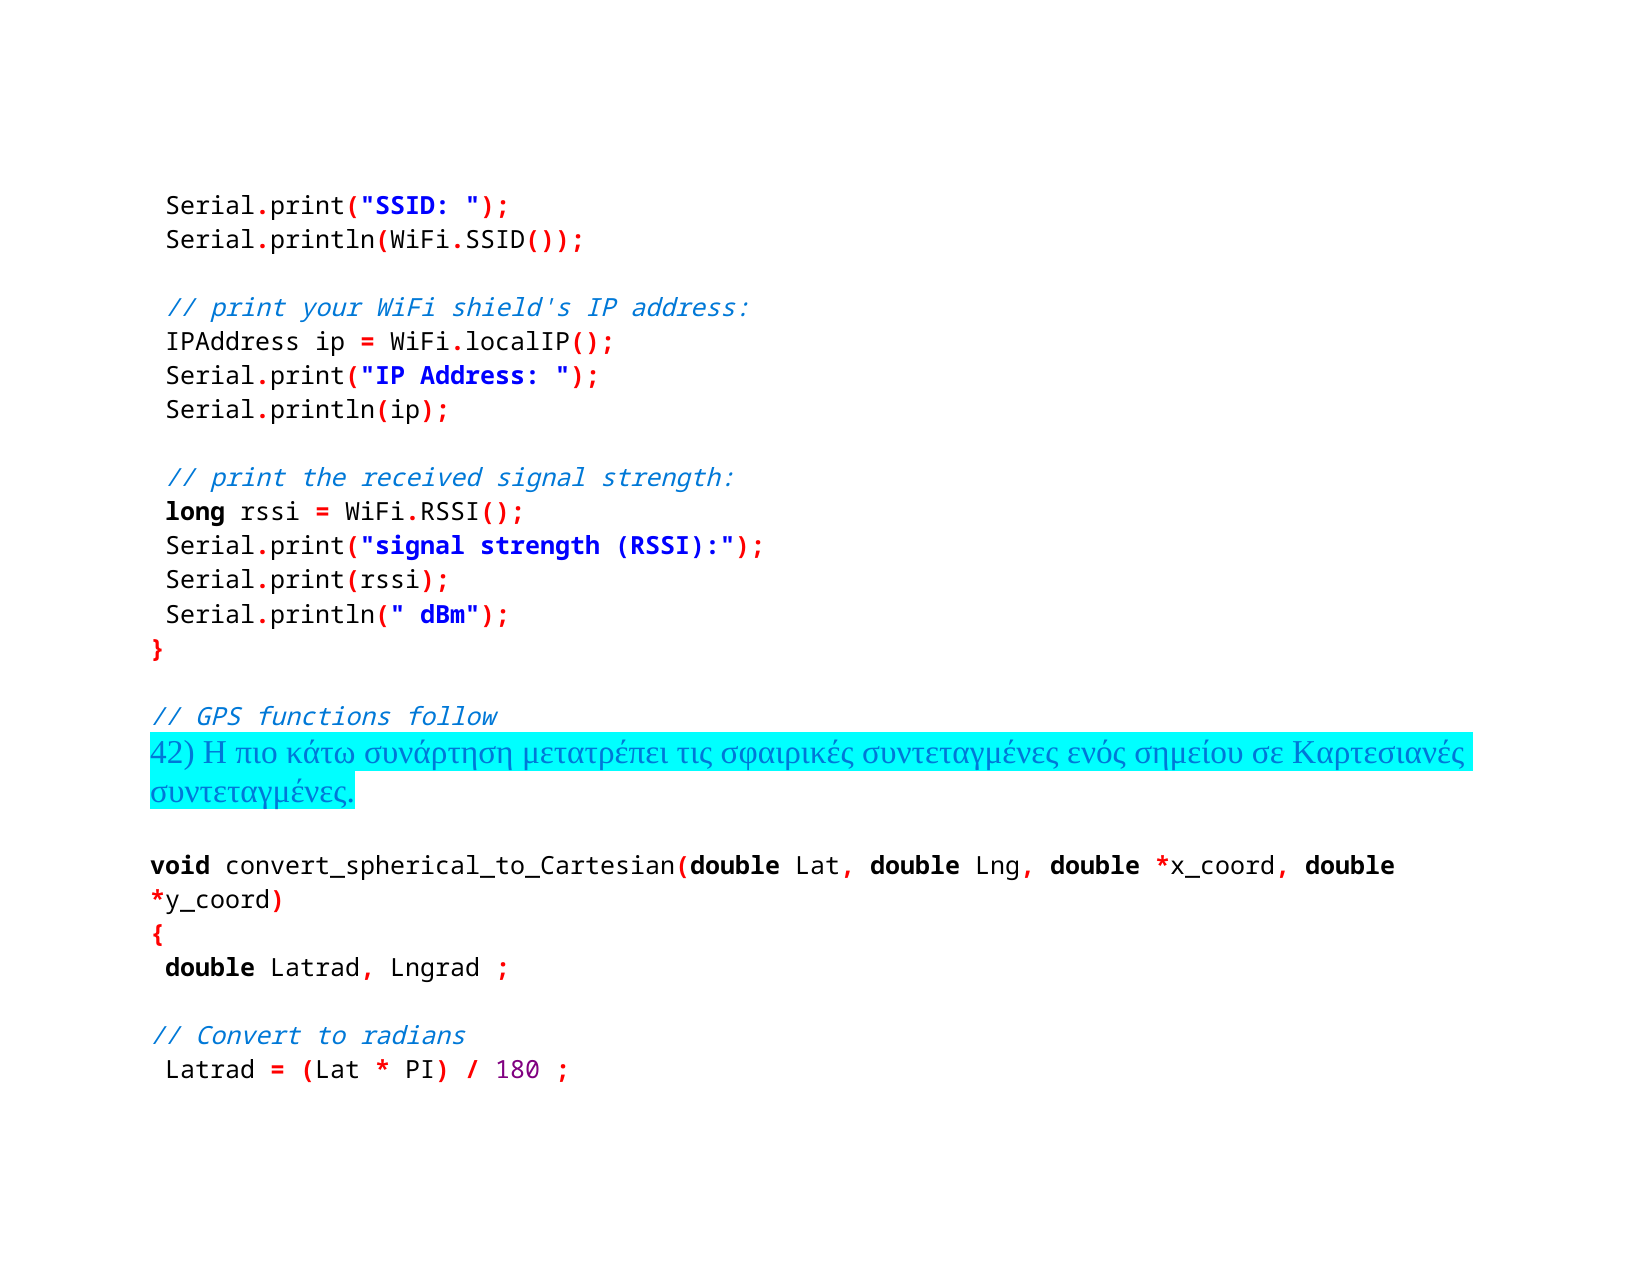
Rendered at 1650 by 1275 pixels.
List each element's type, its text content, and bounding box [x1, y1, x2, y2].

text Serial.println(ip); [150, 392, 1500, 426]
text Serial.println(" dBm"); [150, 596, 1500, 630]
text { [150, 916, 1500, 950]
text // GPS functions follow [150, 698, 1500, 732]
text double Latrad, Lngrad ; [150, 950, 1500, 984]
text // print the received signal strength: [150, 460, 1500, 494]
text Serial.print("IP Address: "); [150, 358, 1500, 392]
text long rssi = WiFi.RSSI(); [150, 494, 1500, 528]
text Serial.print("signal strength (RSSI):"); [150, 528, 1500, 562]
text Latrad = (Lat * PI) / 180 ; [150, 1052, 1500, 1086]
text IPAddress ip = WiFi.localIP(); [150, 324, 1500, 358]
text // print your WiFi shield's IP address: [150, 290, 1500, 324]
text void convert_spherical_to_Cartesian(double Lat, double Lng, double *x_coord, double *y_coord) [150, 847, 1500, 916]
text Serial.println(WiFi.SSID()); [150, 222, 1500, 256]
text // Convert to radians [150, 1018, 1500, 1052]
text 42) Η πιο κάτω συνάρτηση μετατρέπει τις σφαιρικές συντεταγμένες ενός σημείου σε Καρτεσιανές συντεταγμένες. [150, 732, 1500, 809]
text } [150, 630, 1500, 664]
text Serial.print(rssi); [150, 562, 1500, 596]
text Serial.print("SSID: "); [150, 187, 1500, 222]
